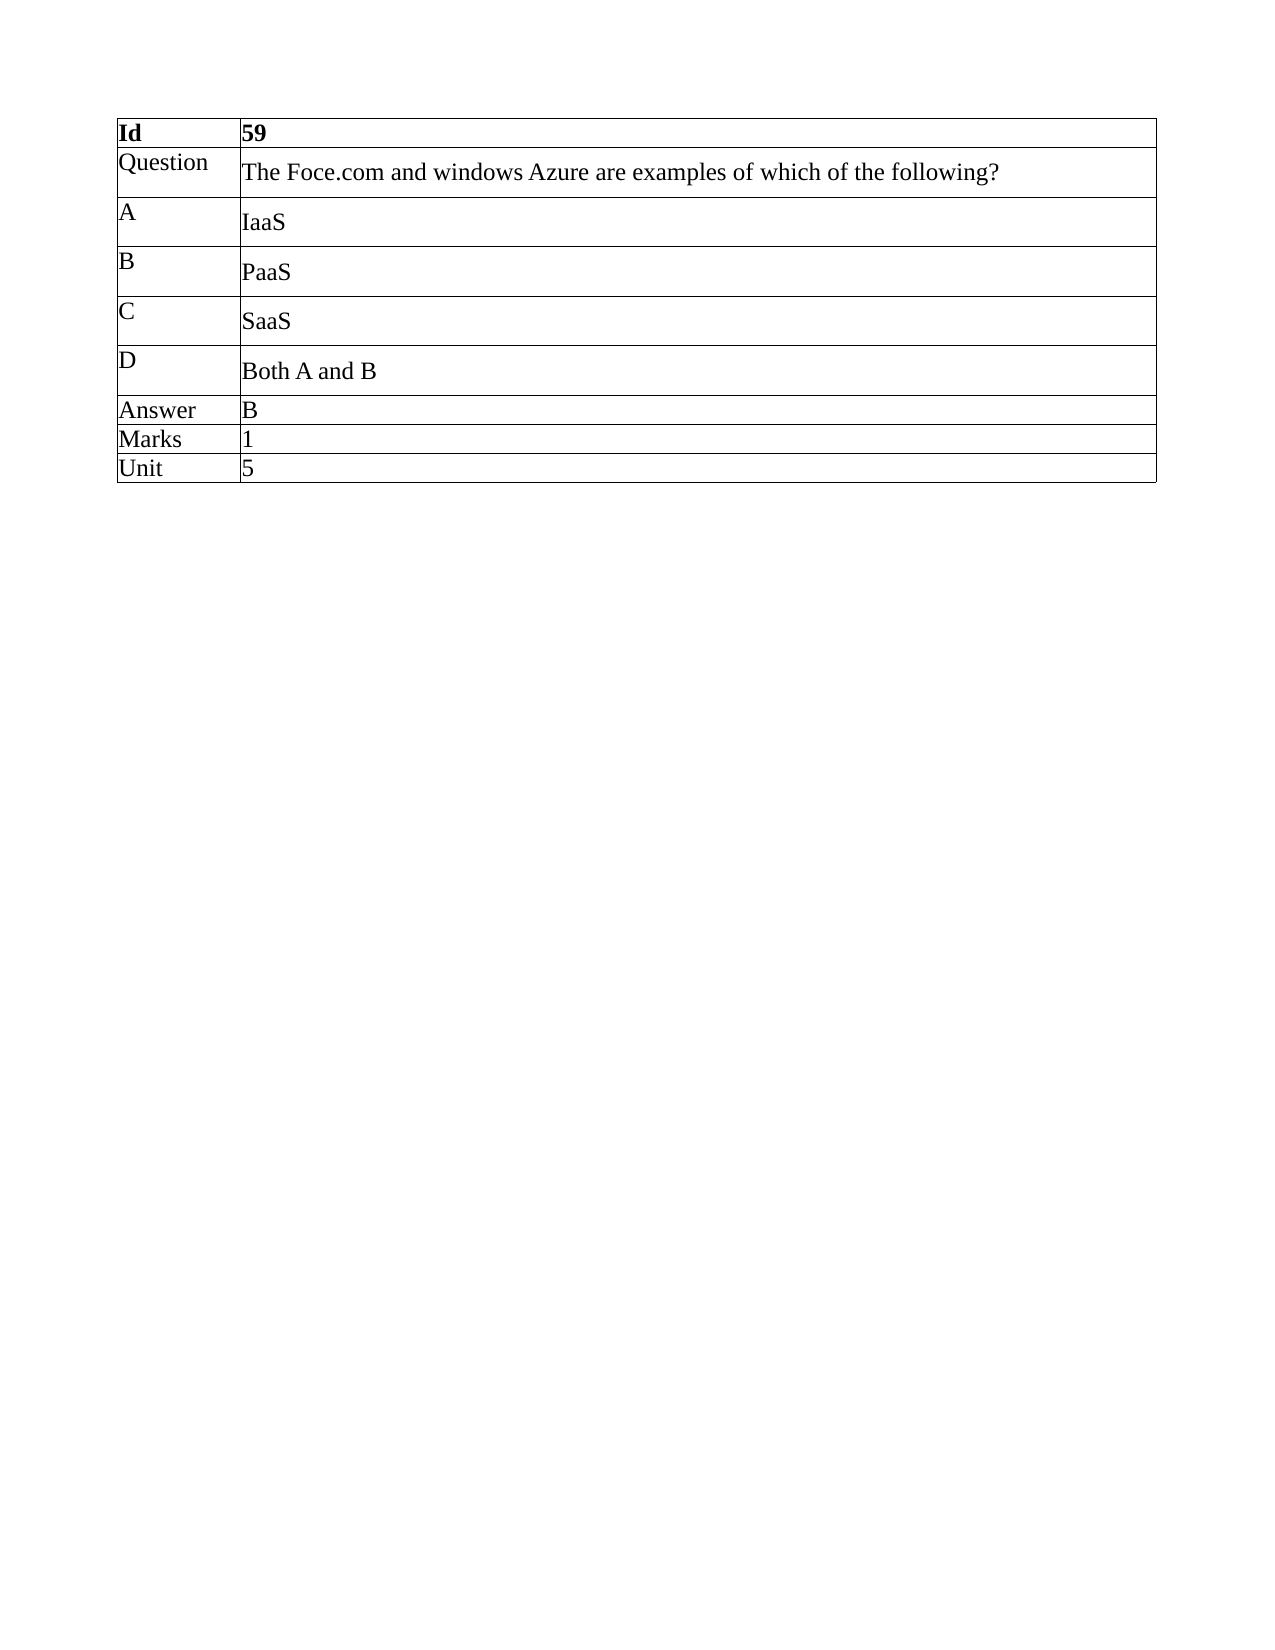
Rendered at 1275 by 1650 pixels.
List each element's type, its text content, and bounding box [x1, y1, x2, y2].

table_cell Answer [118, 396, 240, 424]
table_cell C [118, 297, 240, 345]
table_cell B [118, 247, 240, 296]
table_cell IaaS [241, 198, 1156, 246]
table_header 59 [241, 119, 1156, 147]
table_cell SaaS [241, 297, 1156, 345]
table_cell Question [118, 148, 240, 197]
table_cell Unit [118, 454, 240, 482]
table_cell 5 [241, 454, 1156, 482]
table_header Id [118, 119, 240, 147]
table_cell Both A and B [241, 346, 1156, 395]
table_cell B [241, 396, 1156, 424]
table_cell PaaS [241, 247, 1156, 296]
table_cell The Foce.com and windows Azure are examples of which of the following? [241, 148, 1156, 197]
table_cell A [118, 198, 240, 246]
table_cell Marks [118, 425, 240, 453]
table_cell D [118, 346, 240, 395]
table_cell 1 [241, 425, 1156, 453]
